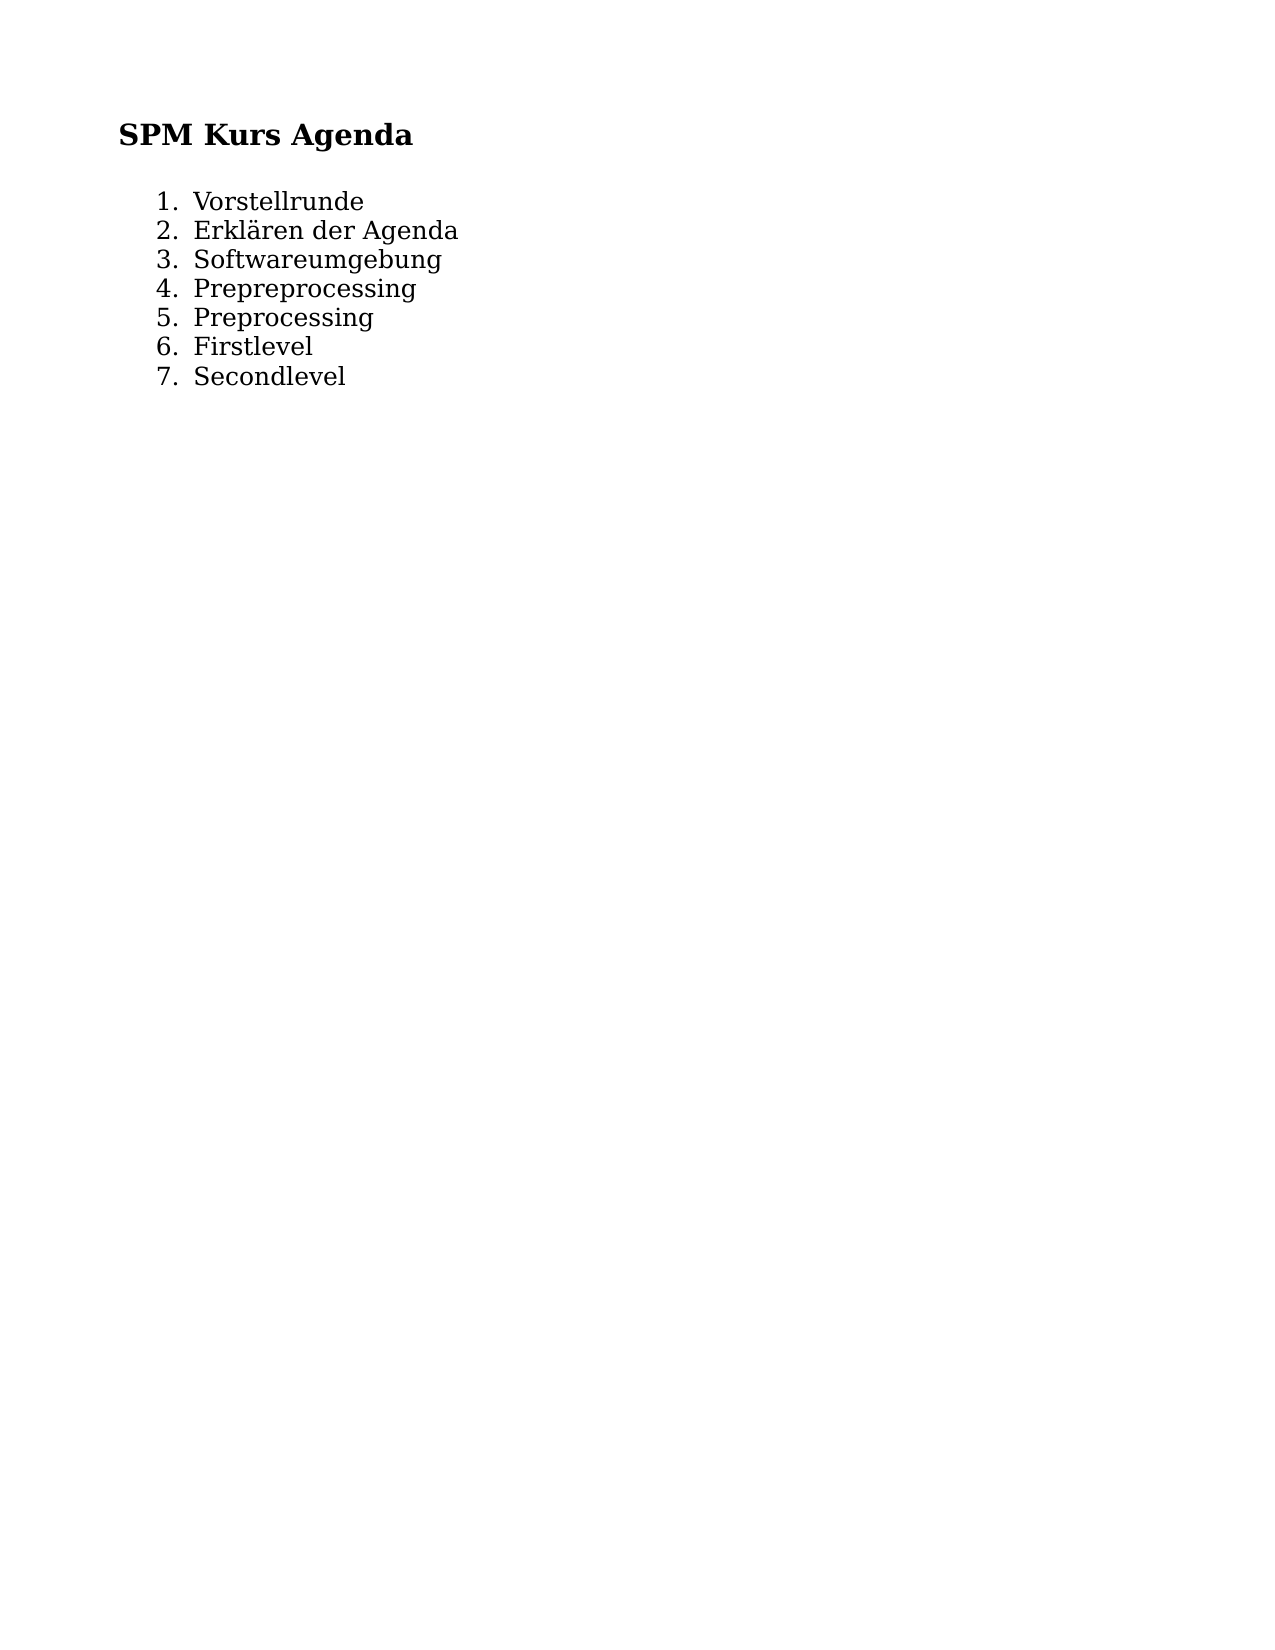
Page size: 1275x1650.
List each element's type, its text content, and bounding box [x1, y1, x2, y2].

list Secondlevel [156, 362, 1157, 391]
list Firstlevel [156, 332, 1157, 362]
list Preprocessing [156, 303, 1157, 332]
text SPM Kurs Agenda [118, 118, 1157, 152]
list Softwareumgebung [156, 245, 1157, 274]
list Erklären der Agenda [156, 216, 1157, 245]
list Vorstellrunde [156, 187, 1157, 216]
list Prepreprocessing [156, 274, 1157, 303]
